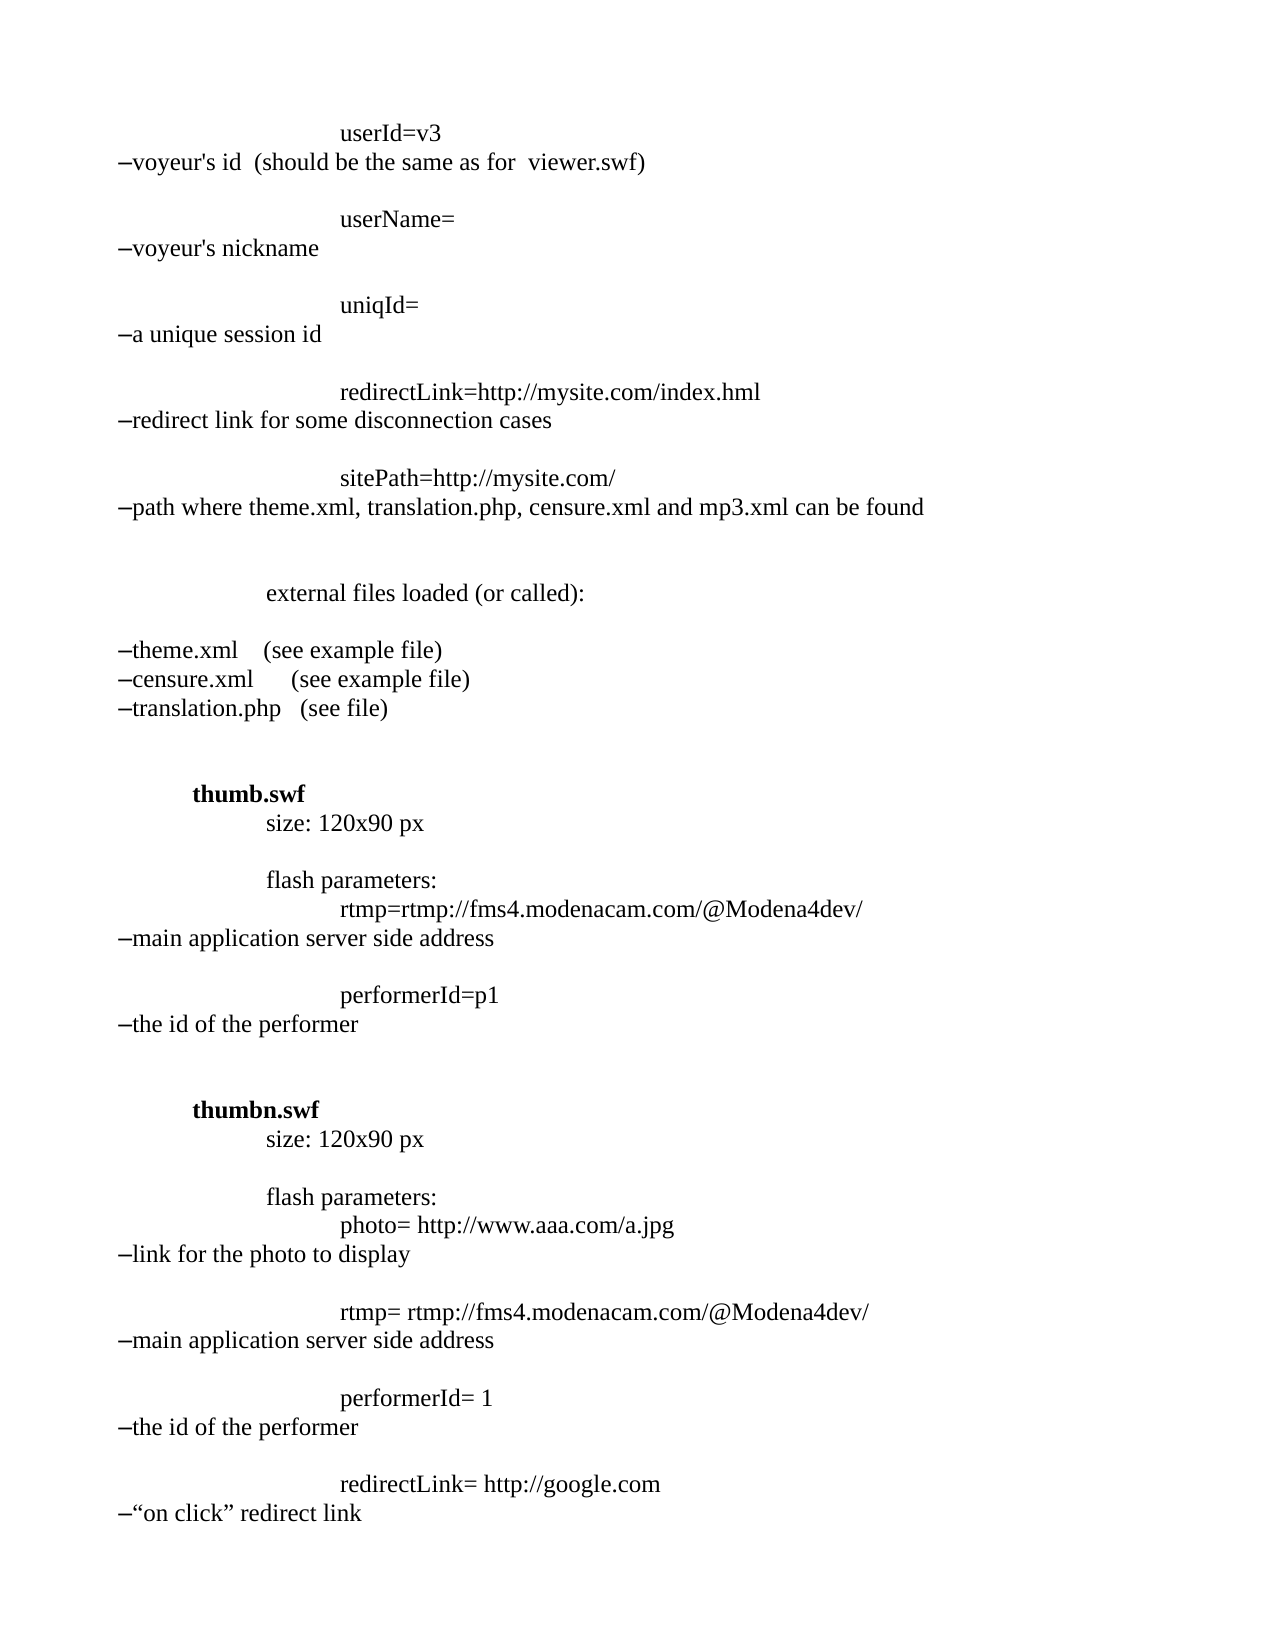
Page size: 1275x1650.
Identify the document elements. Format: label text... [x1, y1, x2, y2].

text rtmp=rtmp://fms4.modenacam.com/@Modena4dev/ [118, 894, 1157, 923]
list “on click” redirect link [118, 1498, 1157, 1527]
list theme.xml (see example file) [118, 636, 1157, 664]
text flash parameters: [118, 866, 1157, 894]
list path where theme.xml, translation.php, censure.xml and mp3.xml can be found [118, 492, 1157, 521]
text thumbn.swf [118, 1096, 1157, 1124]
text userName= [118, 204, 1157, 233]
text userId=v3 [118, 118, 1157, 147]
list main application server side address [118, 1326, 1157, 1354]
text redirectLink= http://google.com [118, 1469, 1157, 1498]
list voyeur's id (should be the same as for viewer.swf) [118, 147, 1157, 176]
text sitePath=http://mysite.com/ [118, 463, 1157, 492]
list a unique session id [118, 319, 1157, 348]
text uniqId= [118, 291, 1157, 319]
text thumb.swf [118, 779, 1157, 808]
text performerId= 1 [118, 1383, 1157, 1412]
text performerId=p1 [118, 981, 1157, 1009]
list censure.xml (see example file) [118, 664, 1157, 693]
list voyeur's nickname [118, 233, 1157, 262]
list link for the photo to display [118, 1239, 1157, 1268]
list the id of the performer [118, 1412, 1157, 1441]
text size: 120x90 px [118, 808, 1157, 837]
list main application server side address [118, 923, 1157, 952]
text external files loaded (or called): [118, 578, 1157, 607]
text size: 120x90 px [118, 1124, 1157, 1153]
text photo= http://www.aaa.com/a.jpg [118, 1211, 1157, 1239]
text redirectLink=http://mysite.com/index.hml [118, 377, 1157, 406]
text rtmp= rtmp://fms4.modenacam.com/@Modena4dev/ [118, 1297, 1157, 1326]
list translation.php (see file) [118, 693, 1157, 722]
text flash parameters: [118, 1182, 1157, 1211]
list redirect link for some disconnection cases [118, 406, 1157, 434]
list the id of the performer [118, 1009, 1157, 1038]
